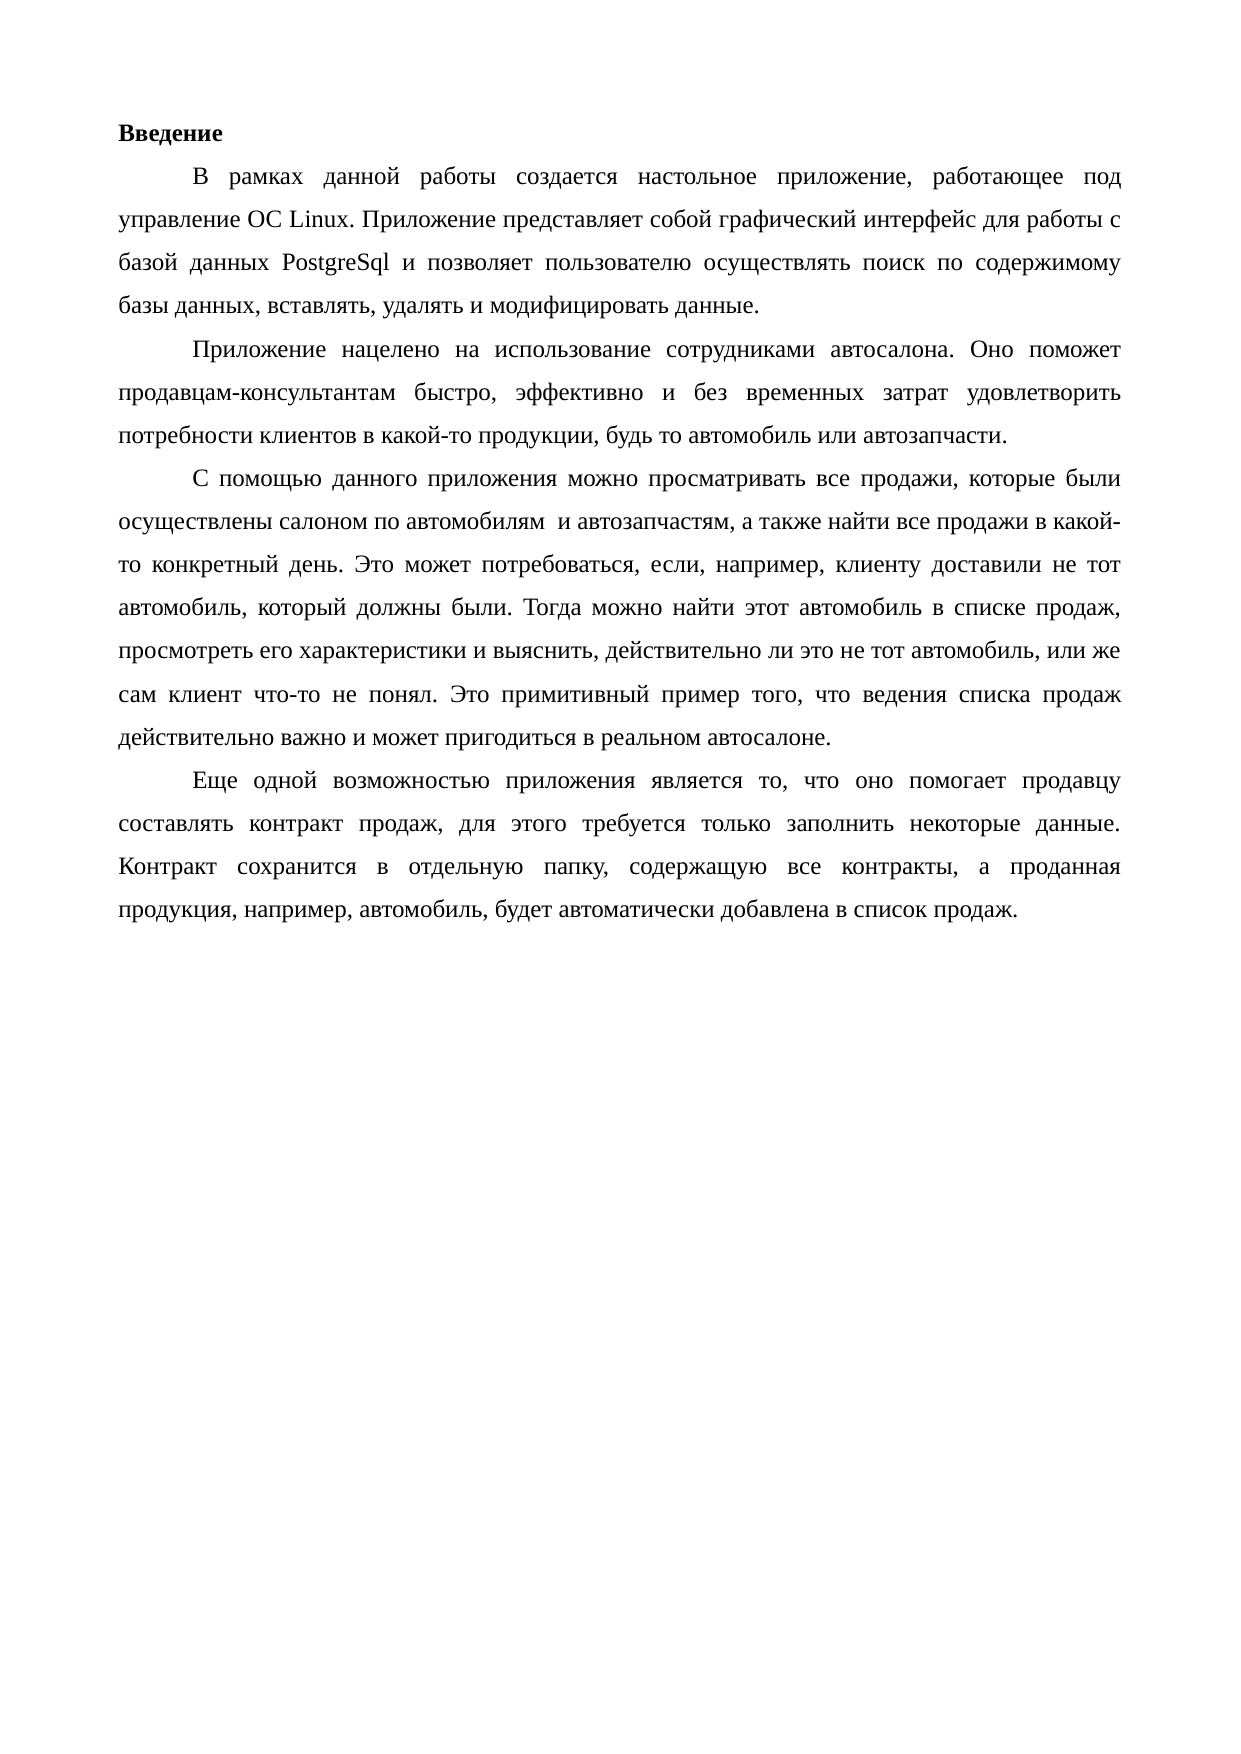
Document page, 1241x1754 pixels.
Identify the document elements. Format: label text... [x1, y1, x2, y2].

text В рамках данной работы создается настольное приложение, работающее под управление ОС Linux. Приложение представляет собой графический интерфейс для работы с базой данных PostgreSql и позволяет пользователю осуществлять поиск по содержимому базы данных, вставлять, удалять и модифицировать данные. [118, 161, 1122, 319]
text Еще одной возможностью приложения является то, что оно помогает продавцу составлять контракт продаж, для этого требуется только заполнить некоторые данные. Контракт сохранится в отдельную папку, содержащую все контракты, а проданная продукция, например, автомобиль, будет автоматически добавлена в список продаж. [118, 765, 1122, 923]
subtitle Введение [118, 118, 1122, 147]
text Приложение нацелено на использование сотрудниками автосалона. Оно поможет продавцам-консультантам быстро, эффективно и без временных затрат удовлетворить потребности клиентов в какой-то продукции, будь то автомобиль или автозапчасти. [118, 334, 1122, 449]
text С помощью данного приложения можно просматривать все продажи, которые были осуществлены салоном по автомобилям и автозапчастям, а также найти все продажи в какой-то конкретный день. Это может потребоваться, если, например, клиенту доставили не тот автомобиль, который должны были. Тогда можно найти этот автомобиль в списке продаж, просмотреть его характеристики и выяснить, действительно ли это не тот автомобиль, или же сам клиент что-то не понял. Это примитивный пример того, что ведения списка продаж действительно важно и может пригодиться в реальном автосалоне. [118, 463, 1122, 751]
